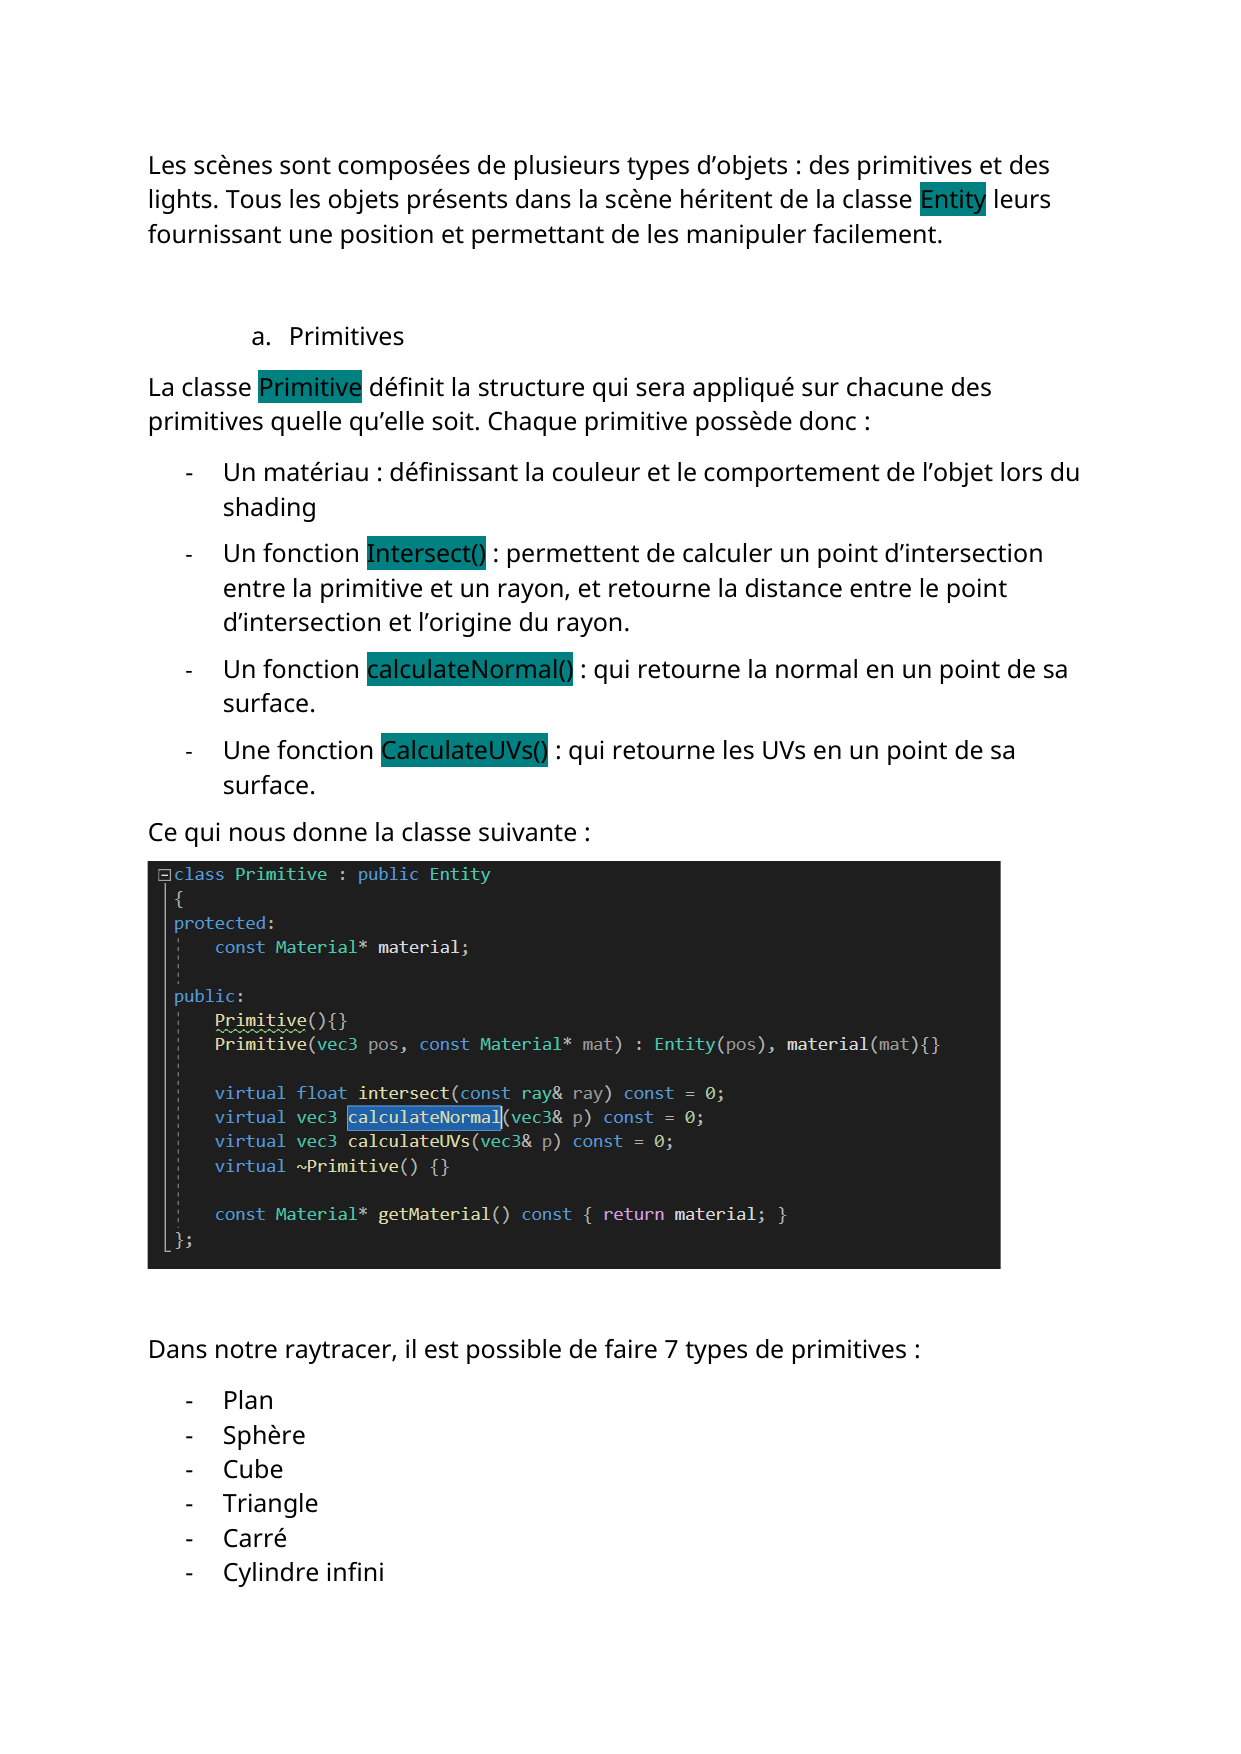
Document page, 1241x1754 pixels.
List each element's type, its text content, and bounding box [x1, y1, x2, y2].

list Un fonction Intersect() : permettent de calculer un point d’intersection entre la primitive et un rayon, et retourne la distance entre le point d’intersection et l’origine du rayon. [185, 536, 1093, 639]
text Les scènes sont composées de plusieurs types d’objets : des primitives et des lights. Tous les objets présents dans la scène héritent de la classe Entity leurs fournissant une position et permettant de les manipuler facilement. [148, 148, 1093, 250]
list Plan [185, 1383, 1093, 1417]
list Sphère [185, 1417, 1093, 1451]
text Ce qui nous donne la classe suivante : [148, 814, 1093, 848]
list Cylindre infini [185, 1555, 1093, 1589]
list Un matériau : définissant la couleur et le comportement de l’objet lors du shading [185, 455, 1093, 523]
text Dans notre raytracer, il est possible de faire 7 types de primitives : [148, 1332, 1093, 1366]
list Carré [185, 1521, 1093, 1554]
list Cube [185, 1452, 1093, 1486]
list Une fonction CalculateUVs() : qui retourne les UVs en un point de sa surface. [185, 733, 1093, 801]
list Un fonction calculateNormal() : qui retourne la normal en un point de sa surface. [185, 652, 1093, 720]
list Primitives [251, 318, 1093, 352]
list Triangle [185, 1486, 1093, 1520]
text La classe Primitive définit la structure qui sera appliqué sur chacune des primitives quelle qu’elle soit. Chaque primitive possède donc : [148, 369, 1093, 438]
